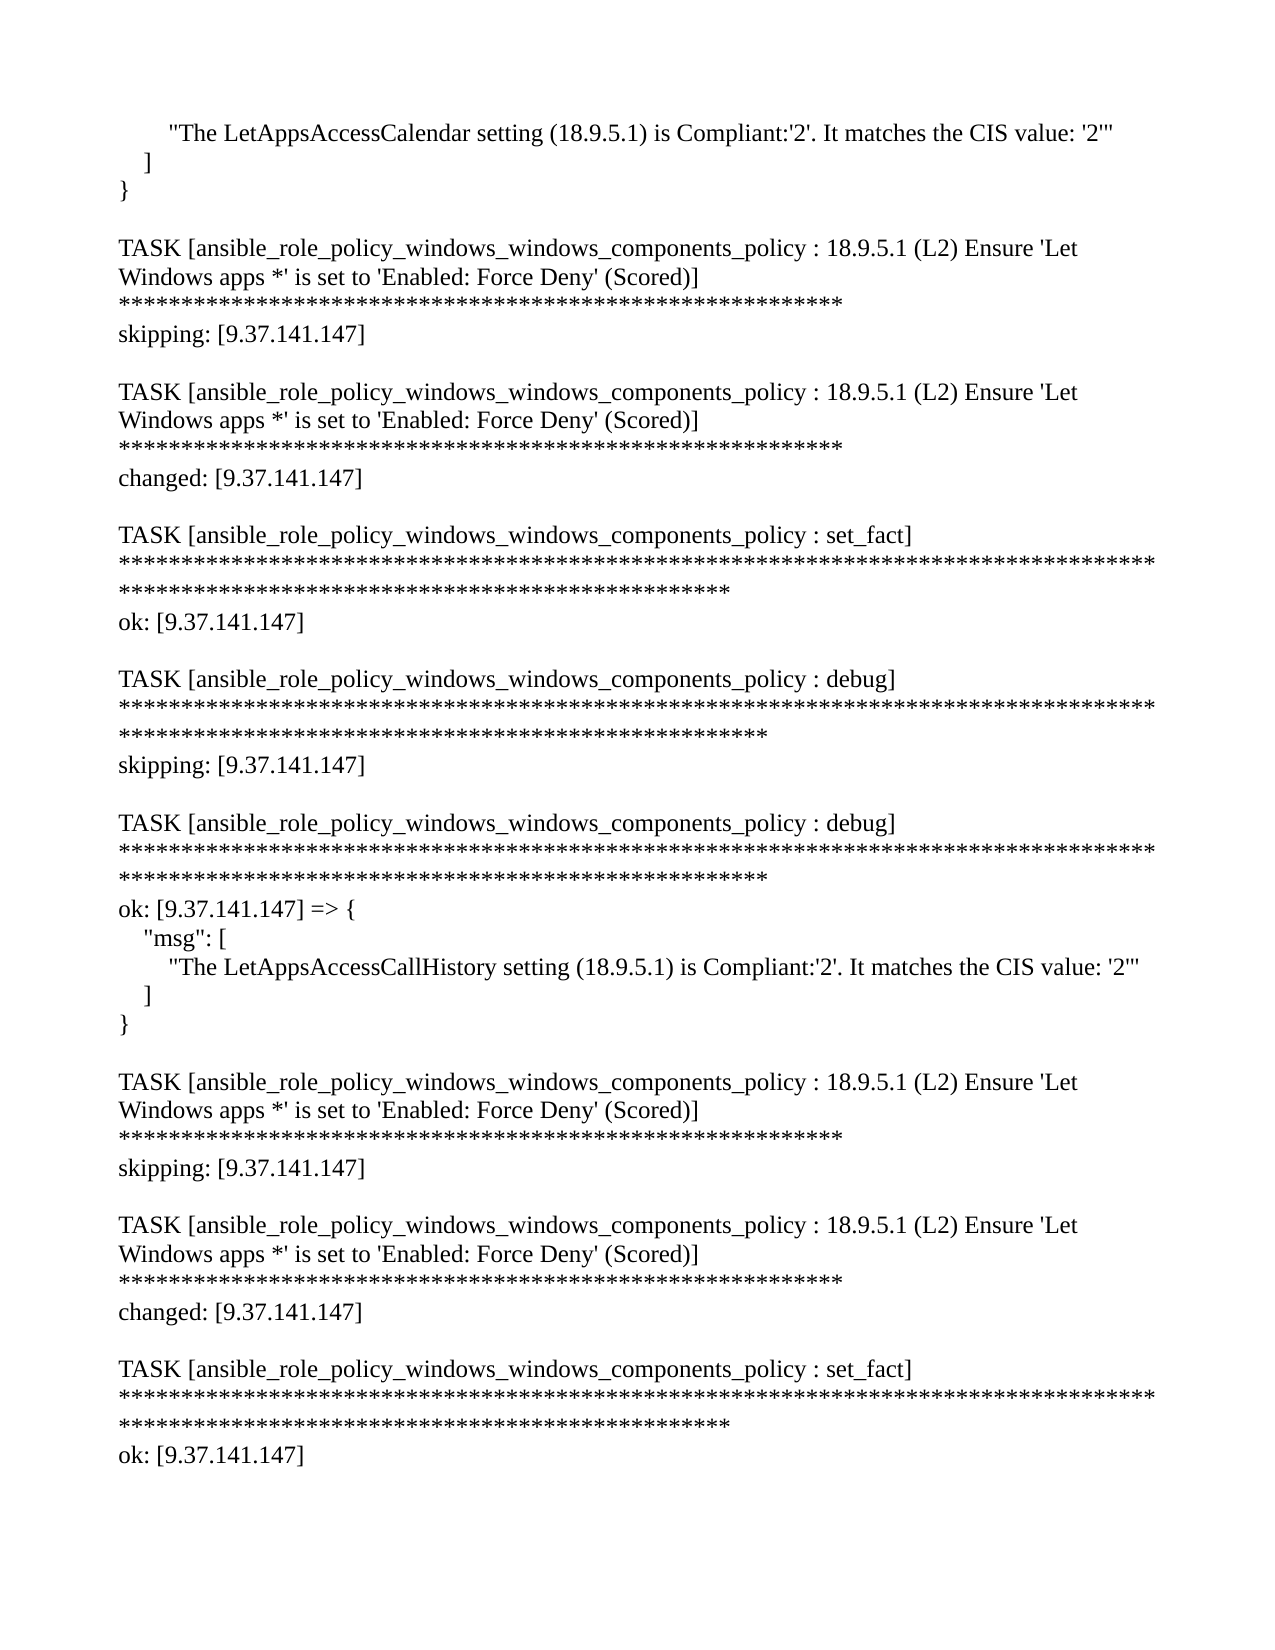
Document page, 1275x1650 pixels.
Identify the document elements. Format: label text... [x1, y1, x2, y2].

text skipping: [9.37.141.147] [118, 319, 1157, 348]
text TASK [ansible_role_policy_windows_windows_components_policy : debug] *************************************************************************************************************************************** [118, 664, 1157, 751]
text } [118, 1009, 1157, 1038]
text "msg": [ [118, 923, 1157, 952]
text } [118, 176, 1157, 204]
text TASK [ansible_role_policy_windows_windows_components_policy : debug] *************************************************************************************************************************************** [118, 808, 1157, 894]
text TASK [ansible_role_policy_windows_windows_components_policy : 18.9.5.1 (L2) Ensure 'Let Windows apps *' is set to 'Enabled: Force Deny' (Scored)] ********************************************************** [118, 1067, 1157, 1153]
text TASK [ansible_role_policy_windows_windows_components_policy : set_fact] ************************************************************************************************************************************ [118, 521, 1157, 607]
text skipping: [9.37.141.147] [118, 751, 1157, 779]
text TASK [ansible_role_policy_windows_windows_components_policy : 18.9.5.1 (L2) Ensure 'Let Windows apps *' is set to 'Enabled: Force Deny' (Scored)] ********************************************************** [118, 233, 1157, 319]
text "The LetAppsAccessCallHistory setting (18.9.5.1) is Compliant:'2'. It matches the CIS value: '2'" [118, 952, 1157, 981]
text ok: [9.37.141.147] [118, 607, 1157, 636]
text ] [118, 981, 1157, 1009]
text TASK [ansible_role_policy_windows_windows_components_policy : set_fact] ************************************************************************************************************************************ [118, 1354, 1157, 1441]
text changed: [9.37.141.147] [118, 463, 1157, 492]
text TASK [ansible_role_policy_windows_windows_components_policy : 18.9.5.1 (L2) Ensure 'Let Windows apps *' is set to 'Enabled: Force Deny' (Scored)] ********************************************************** [118, 377, 1157, 463]
text changed: [9.37.141.147] [118, 1297, 1157, 1326]
text "The LetAppsAccessCalendar setting (18.9.5.1) is Compliant:'2'. It matches the CIS value: '2'" [118, 118, 1157, 147]
text ] [118, 147, 1157, 176]
text skipping: [9.37.141.147] [118, 1153, 1157, 1182]
text ok: [9.37.141.147] => { [118, 894, 1157, 923]
text TASK [ansible_role_policy_windows_windows_components_policy : 18.9.5.1 (L2) Ensure 'Let Windows apps *' is set to 'Enabled: Force Deny' (Scored)] ********************************************************** [118, 1211, 1157, 1297]
text ok: [9.37.141.147] [118, 1441, 1157, 1469]
